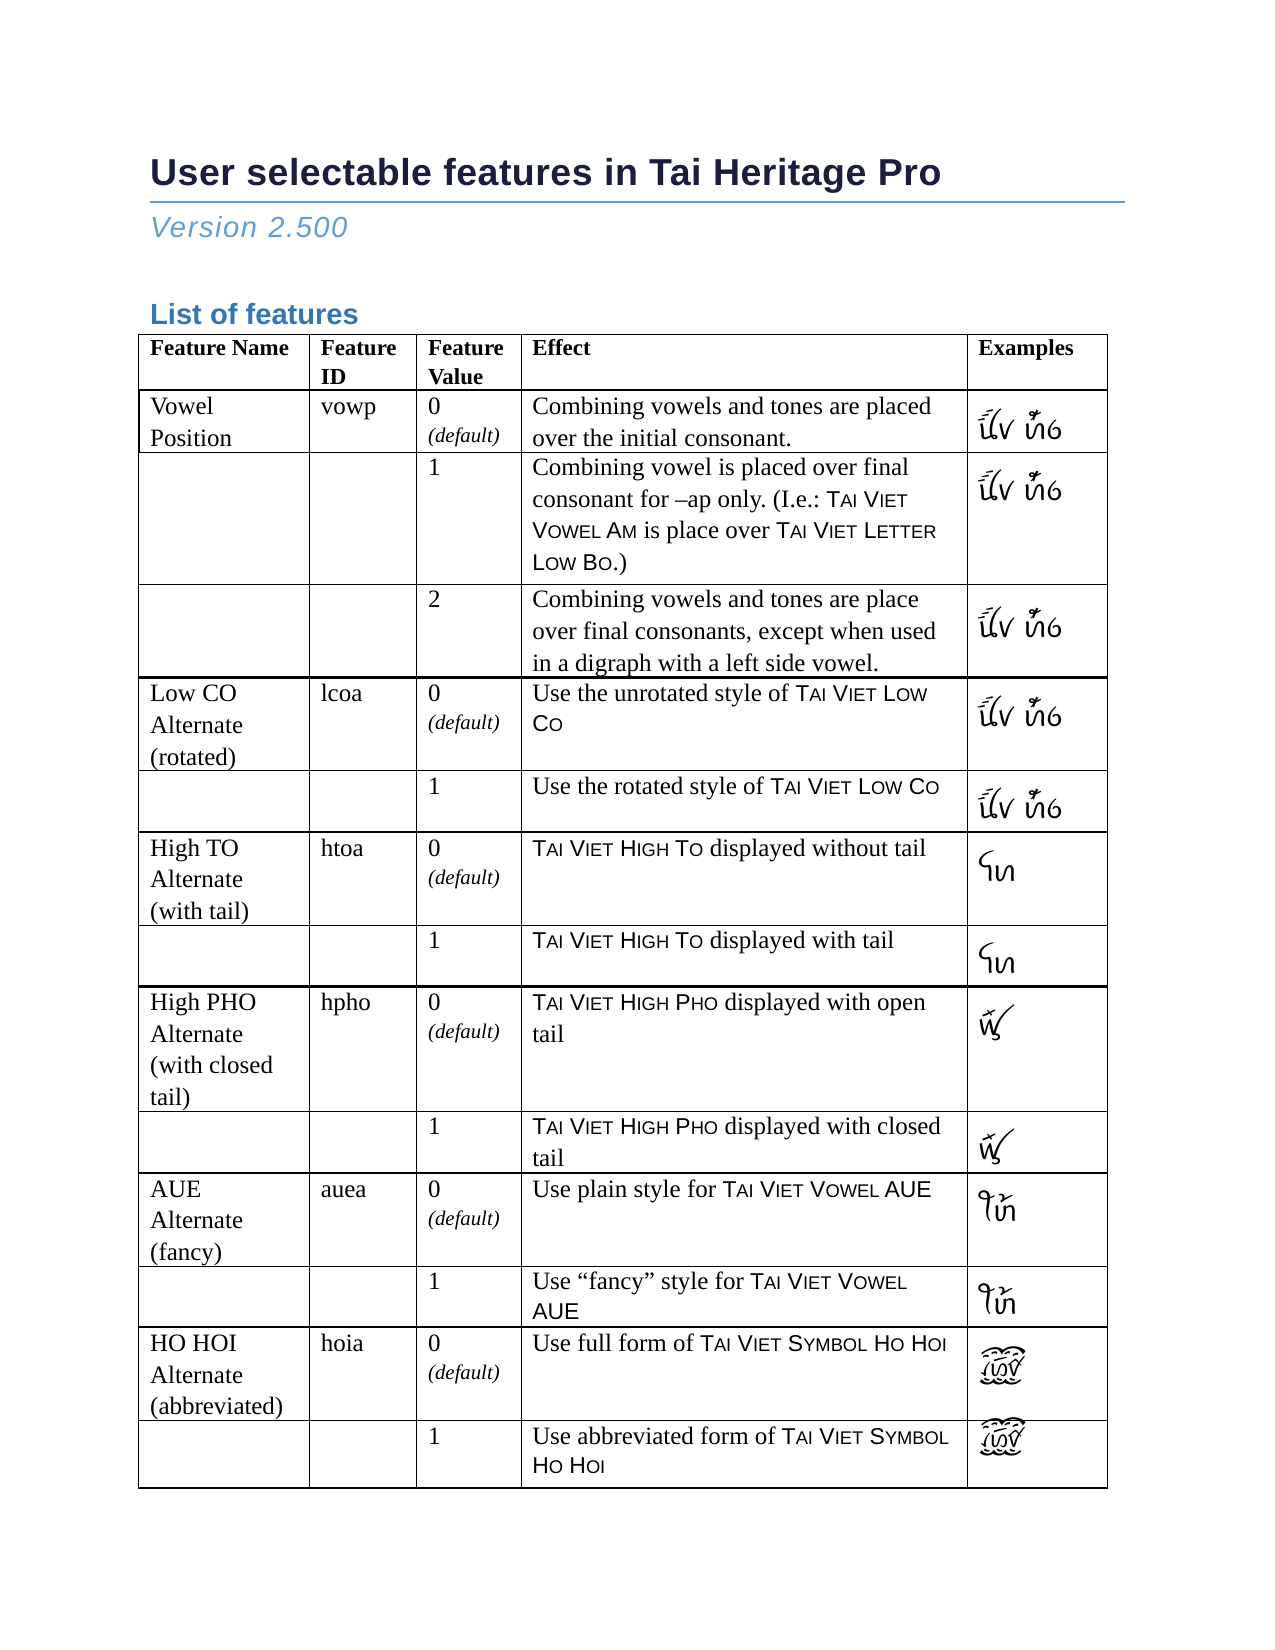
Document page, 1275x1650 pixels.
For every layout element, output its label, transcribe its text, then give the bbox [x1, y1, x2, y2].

table_cell High PHO Alternate (with closed tail) [139, 988, 309, 1111]
table_cell 0 (default) [417, 1174, 521, 1266]
table_cell 2 [417, 585, 521, 676]
table_cell 1 [417, 453, 521, 584]
table_cell [310, 1267, 416, 1326]
table_cell ꪟꪸ [968, 988, 1107, 1111]
table_cell Combining vowels and tones are place over final consonants, except when used in a digraph with a left side vowel. [522, 585, 967, 676]
table_header Examples [968, 335, 1107, 389]
table_cell 1 [417, 1267, 521, 1326]
table_cell [310, 1421, 416, 1487]
table_header Feature ID [310, 335, 416, 389]
table_cell ꫞ [968, 1421, 1107, 1487]
table_cell 1 [417, 926, 521, 985]
table_cell 0 (default) [417, 833, 521, 925]
table_cell Use full form of Tai Viet Symbol Ho Hoi [522, 1328, 967, 1420]
table_cell AUE Alternate (fancy) [139, 1174, 309, 1266]
table_cell [310, 585, 416, 676]
subtitle Version 2.500 [150, 210, 1125, 243]
table_cell [139, 1267, 309, 1326]
table_cell [310, 771, 416, 831]
table_cell [139, 926, 309, 985]
table_cell hpho [310, 988, 416, 1111]
table_cell ꪟꪸ [968, 1112, 1107, 1172]
table_cell Use “fancy” style for Tai Viet Vowel AUE [522, 1267, 967, 1326]
table_cell Vowel Position [140, 391, 309, 452]
table_cell Tai Viet High Pho displayed with closed tail [522, 1112, 967, 1172]
title User selectable features in Tai Heritage Pro [150, 150, 1125, 201]
table_cell Use the rotated style of Tai Viet Low Co [522, 771, 967, 831]
table_cell ꪻꪬ꫁ [968, 1174, 1107, 1266]
table_cell 0 (default) [417, 988, 521, 1111]
table_cell [139, 585, 309, 676]
table_header Feature Name [139, 335, 309, 389]
table_cell Use plain style for Tai Viet Vowel AUE [522, 1174, 967, 1266]
table_cell High TO Alternate (with tail) [139, 833, 309, 925]
table_cell [139, 1112, 309, 1172]
table_cell [139, 1421, 309, 1487]
table_cell Use abbreviated form of Tai Viet Symbol Ho Hoi [522, 1421, 967, 1487]
table_cell Tai Viet High To displayed without tail [522, 833, 967, 925]
table_cell Tai Viet High Pho displayed with open tail [522, 988, 967, 1111]
table_header Feature Value [417, 335, 521, 389]
table_cell [139, 771, 309, 831]
table_cell [310, 453, 416, 584]
table_cell htoa [310, 833, 416, 925]
table_cell ꪊꪾꪚ ꪕꪳ꪿ꪉ [968, 771, 1107, 831]
table_cell Use the unrotated style of Tai Viet Low Co [522, 679, 967, 770]
table_cell auea [310, 1174, 416, 1266]
table_cell ꪼꪕ [968, 926, 1107, 985]
table_cell [310, 1112, 416, 1172]
table_cell [310, 926, 416, 985]
table_cell ꪊꪾꪚ ꪕꪳ꪿ꪉ [968, 453, 1107, 584]
table_cell Combining vowel is placed over final consonant for –ap only. (I.e.: Tai Viet Vowel Am is place over Tai Viet Letter Low Bo.) [522, 453, 967, 584]
table_cell Tai Viet High To displayed with tail [522, 926, 967, 985]
table_cell 0 (default) [417, 679, 521, 770]
table_cell 0 (default) [417, 391, 521, 452]
table_cell ꪊꪾꪚ ꪕꪳ꪿ꪉ [968, 391, 1107, 452]
table_cell 0 (default) [417, 1328, 521, 1420]
table_cell lcoa [310, 679, 416, 770]
subtitle List of features [150, 297, 1125, 330]
table_cell ꫞ [968, 1328, 1107, 1420]
table_cell hoia [310, 1328, 416, 1420]
table_cell ꪻꪬ꫁ [968, 1267, 1107, 1326]
table_cell ꪼꪕ [968, 833, 1107, 925]
table_cell 1 [417, 771, 521, 831]
table_cell 1 [417, 1421, 521, 1487]
table_cell ꪊꪾꪚ ꪕꪳ꪿ꪉ [968, 585, 1107, 676]
table_cell HO HOI Alternate (abbreviated) [139, 1328, 309, 1420]
table_header Effect [522, 335, 967, 389]
table_cell Combining vowels and tones are placed over the initial consonant. [522, 391, 967, 452]
table_cell Low CO Alternate (rotated) [139, 679, 309, 770]
table_cell vowp [310, 391, 416, 452]
table_cell [139, 453, 309, 584]
table_cell ꪊꪾꪚ ꪕꪳ꪿ꪉ [968, 679, 1107, 770]
table_cell 1 [417, 1112, 521, 1172]
